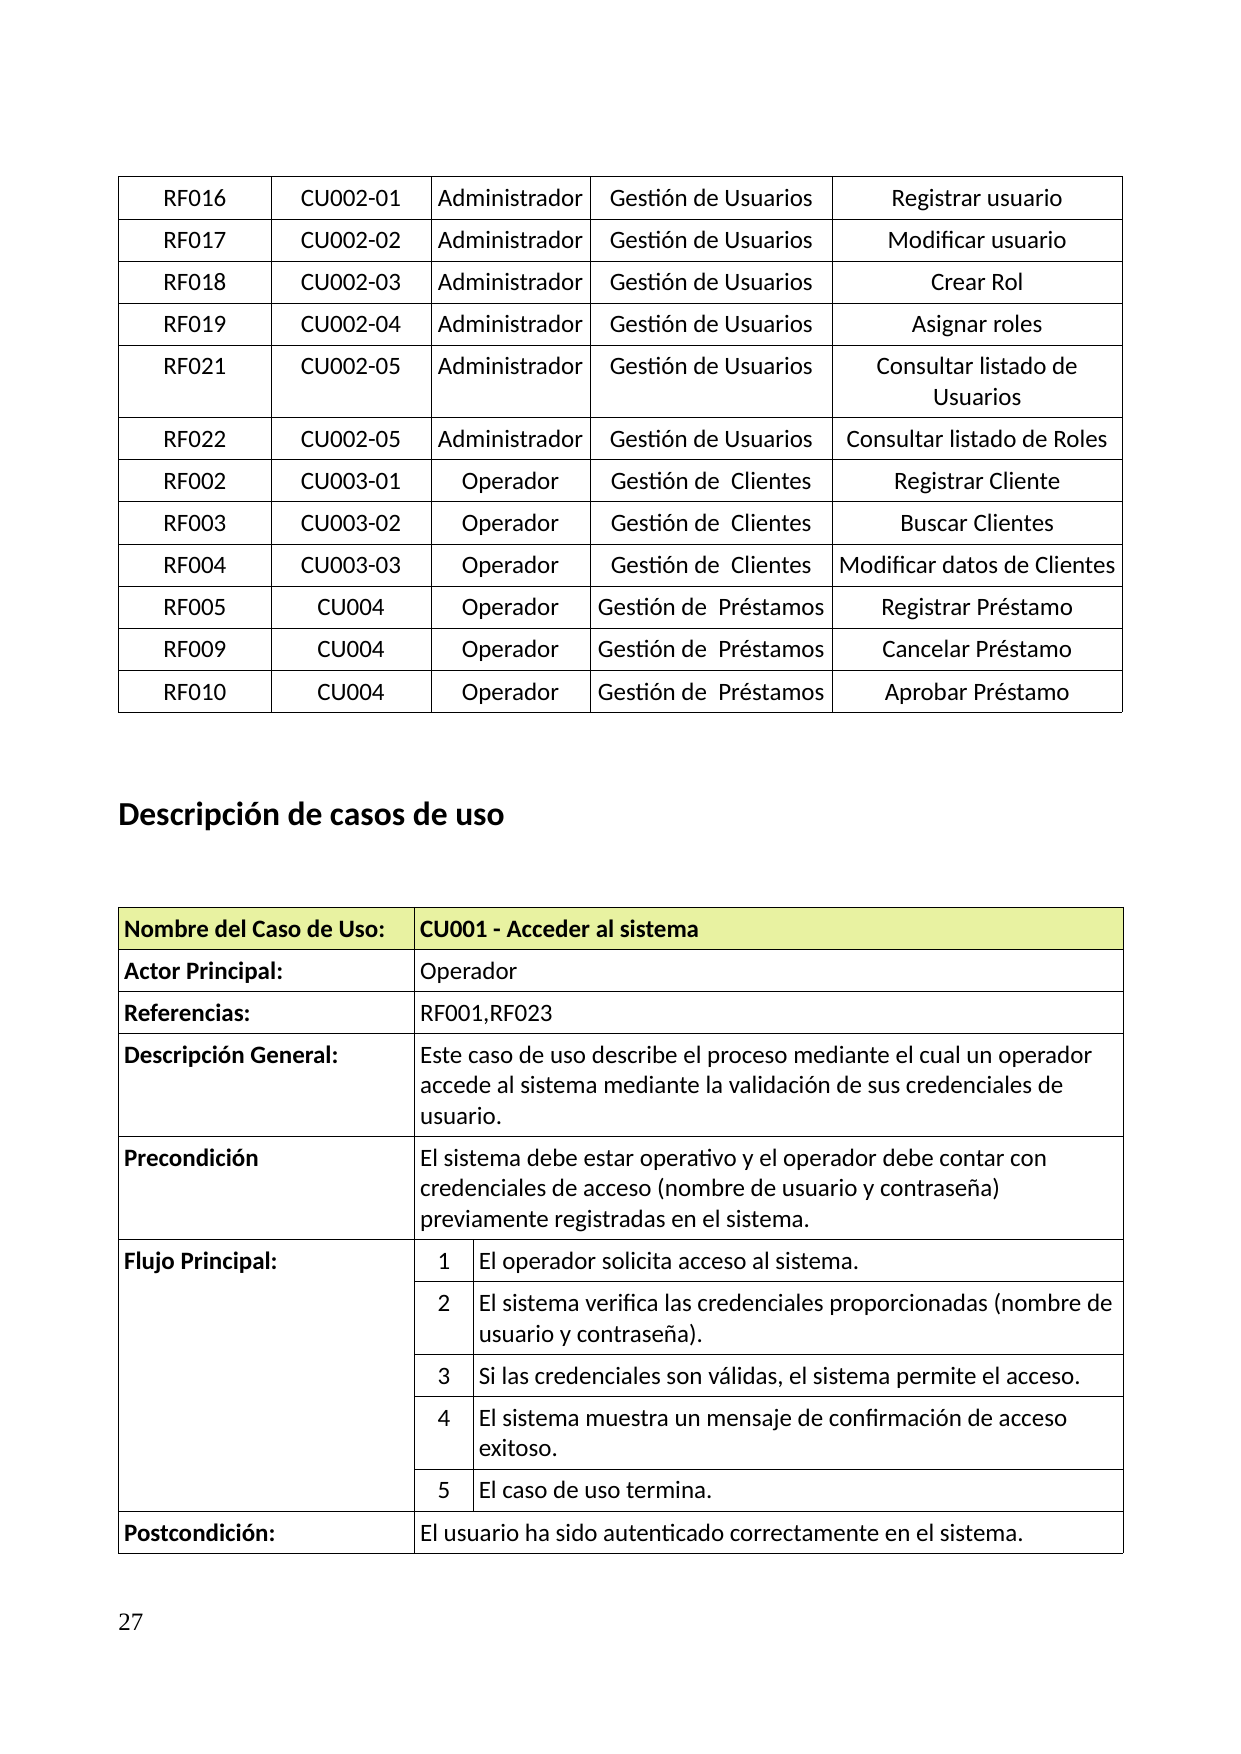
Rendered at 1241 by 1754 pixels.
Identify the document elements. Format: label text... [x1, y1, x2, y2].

table_cell RF018 [119, 262, 271, 303]
table_cell CU004 [272, 671, 431, 712]
table_cell CU002-03 [272, 262, 431, 303]
table_cell Este caso de uso describe el proceso mediante el cual un operador accede al sistema mediante la validación de sus credenciales de usuario. [415, 1034, 1123, 1136]
table_cell RF005 [119, 587, 271, 628]
table_cell CU004 [272, 587, 431, 628]
table_cell CU002-02 [272, 220, 431, 261]
table_cell Gestión de Usuarios [591, 346, 832, 417]
table_cell 2 [415, 1282, 473, 1354]
table_cell Crear Rol [833, 262, 1122, 303]
table_cell RF010 [119, 671, 271, 712]
table_cell Operador [432, 502, 590, 543]
table_cell Gestión de Usuarios [591, 304, 832, 345]
table_cell Gestión de Clientes [591, 460, 832, 501]
table_cell Gestión de Usuarios [591, 418, 832, 459]
table_cell Administrador [432, 177, 590, 218]
table_cell Precondición [119, 1137, 414, 1239]
table_cell 4 [415, 1397, 473, 1469]
table_cell 1 [415, 1240, 473, 1281]
table_cell CU003-01 [272, 460, 431, 501]
table_header Nombre del Caso de Uso: [119, 908, 414, 949]
table_header CU001 - Acceder al sistema [415, 908, 1123, 949]
table_cell 5 [415, 1470, 473, 1511]
table_cell Registrar Préstamo [833, 587, 1122, 628]
table_cell Flujo Principal: [119, 1240, 414, 1511]
table_cell Descripción General: [119, 1034, 414, 1136]
table_cell Operador [432, 587, 590, 628]
table_cell RF002 [119, 460, 271, 501]
table_cell Gestión de Clientes [591, 545, 832, 586]
table_cell Operador [432, 629, 590, 670]
table_cell El usuario ha sido autenticado correctamente en el sistema. [415, 1512, 1123, 1553]
table_cell Buscar Clientes [833, 502, 1122, 543]
table_cell Gestión de Clientes [591, 502, 832, 543]
table_cell Cancelar Préstamo [833, 629, 1122, 670]
table_cell Aprobar Préstamo [833, 671, 1122, 712]
table_cell Gestión de Usuarios [591, 177, 832, 218]
table_cell Operador [432, 545, 590, 586]
table_cell Registrar usuario [833, 177, 1122, 218]
table_cell El operador solicita acceso al sistema. [474, 1240, 1123, 1281]
table_cell Operador [432, 671, 590, 712]
table_cell El sistema muestra un mensaje de confirmación de acceso exitoso. [474, 1397, 1123, 1469]
subtitle Descripción de casos de uso [118, 793, 1122, 834]
table_cell Administrador [432, 346, 590, 417]
table_cell RF021 [119, 346, 271, 417]
table_cell CU002-05 [272, 418, 431, 459]
table_cell RF009 [119, 629, 271, 670]
table_cell Si las credenciales son válidas, el sistema permite el acceso. [474, 1355, 1123, 1396]
table_cell RF017 [119, 220, 271, 261]
table_cell Modificar datos de Clientes [833, 545, 1122, 586]
table_cell Operador [415, 950, 1123, 991]
table_cell RF004 [119, 545, 271, 586]
table_cell Gestión de Préstamos [591, 587, 832, 628]
table_cell Administrador [432, 220, 590, 261]
table_cell Asignar roles [833, 304, 1122, 345]
table_cell CU002-05 [272, 346, 431, 417]
table_cell Consultar listado de Roles [833, 418, 1122, 459]
table_cell Modificar usuario [833, 220, 1122, 261]
table_cell El sistema debe estar operativo y el operador debe contar con credenciales de acceso (nombre de usuario y contraseña) previamente registradas en el sistema. [415, 1137, 1123, 1239]
table_cell Registrar Cliente [833, 460, 1122, 501]
table_cell Administrador [432, 418, 590, 459]
table_cell Gestión de Préstamos [591, 671, 832, 712]
table_cell Administrador [432, 262, 590, 303]
table_cell RF019 [119, 304, 271, 345]
table_cell RF016 [119, 177, 271, 218]
table_cell CU004 [272, 629, 431, 670]
table_cell CU003-03 [272, 545, 431, 586]
table_cell Gestión de Préstamos [591, 629, 832, 670]
table_cell El caso de uso termina. [474, 1470, 1123, 1511]
table_cell RF003 [119, 502, 271, 543]
table_cell El sistema verifica las credenciales proporcionadas (nombre de usuario y contraseña). [474, 1282, 1123, 1354]
table_cell Actor Principal: [119, 950, 414, 991]
table_cell Operador [432, 460, 590, 501]
table_cell RF022 [119, 418, 271, 459]
table_cell Gestión de Usuarios [591, 262, 832, 303]
table_cell RF001,RF023 [415, 992, 1123, 1033]
table_cell Administrador [432, 304, 590, 345]
table_cell CU002-01 [272, 177, 431, 218]
table_cell Consultar listado de Usuarios [833, 346, 1122, 417]
table_cell Gestión de Usuarios [591, 220, 832, 261]
table_cell Postcondición: [119, 1512, 414, 1553]
table_cell Referencias: [119, 992, 414, 1033]
table_cell CU003-02 [272, 502, 431, 543]
table_cell 3 [415, 1355, 473, 1396]
table_cell CU002-04 [272, 304, 431, 345]
